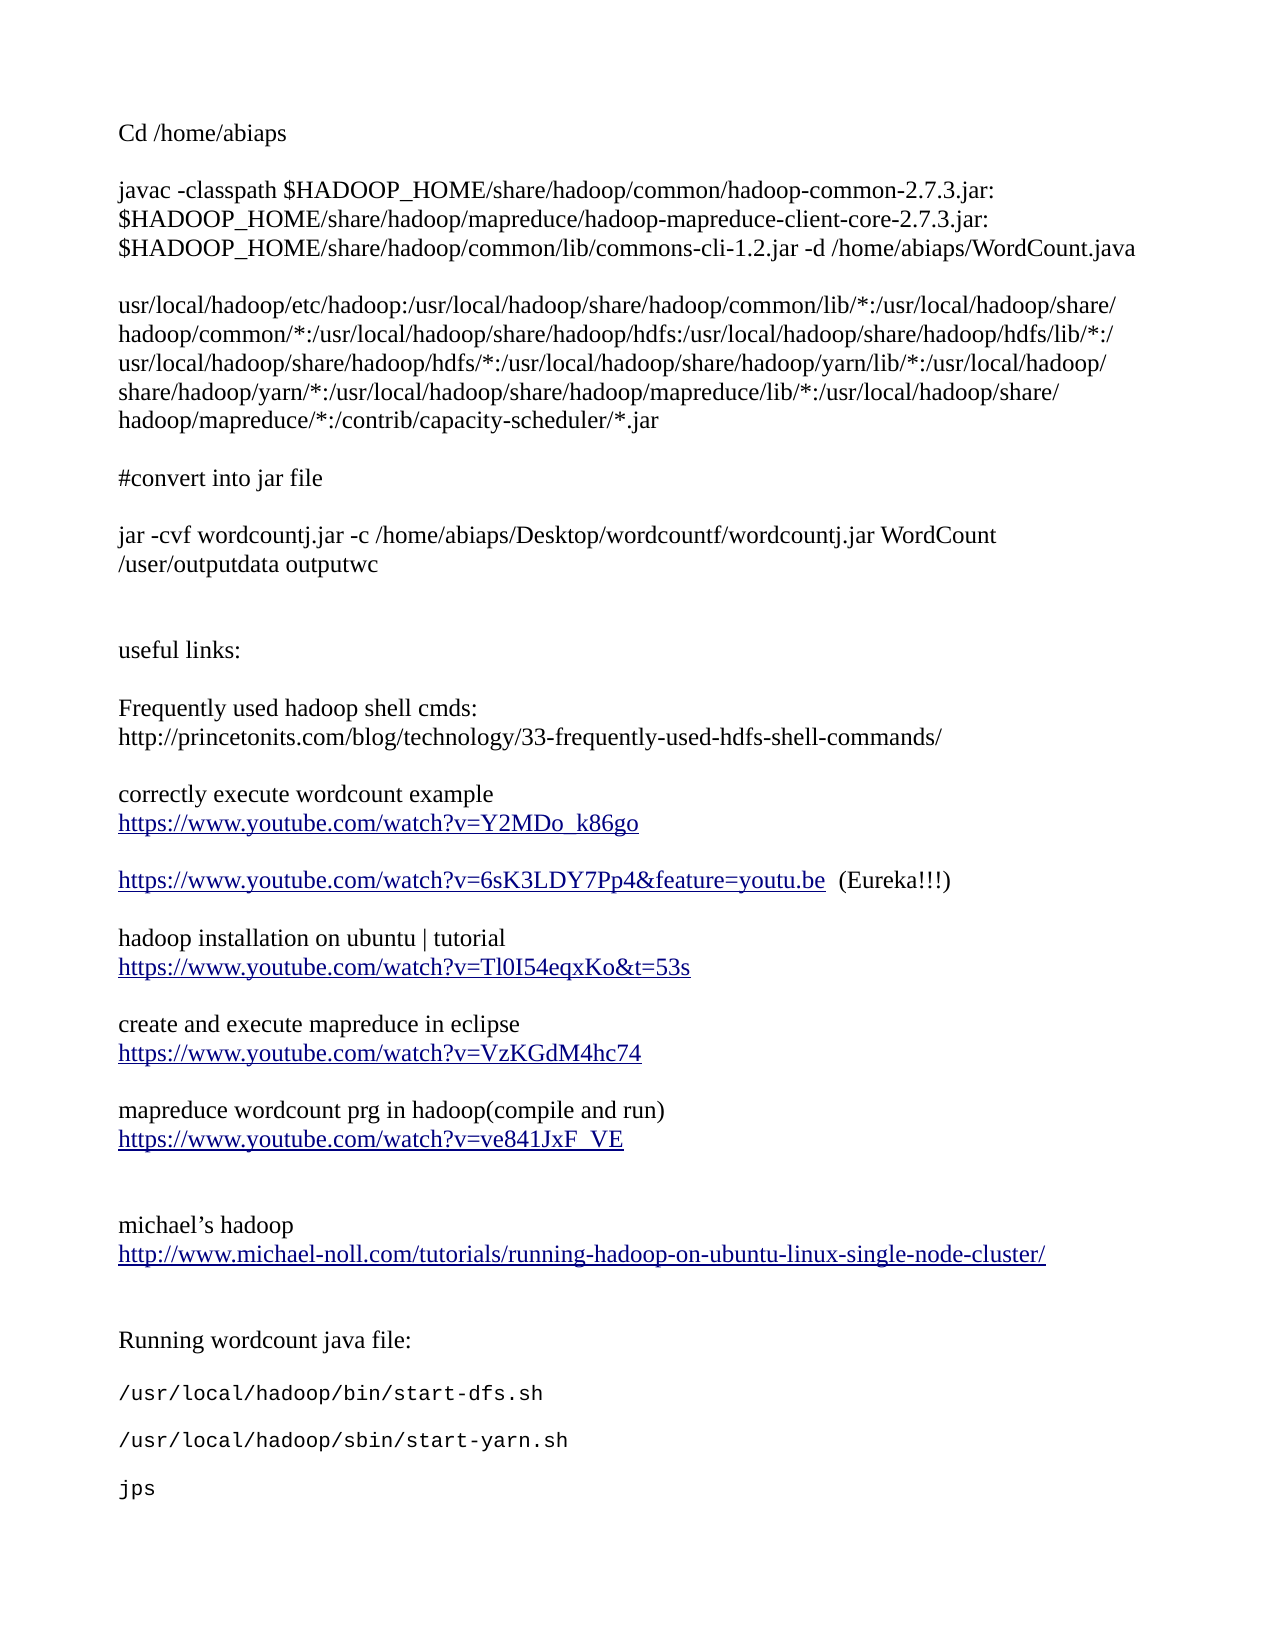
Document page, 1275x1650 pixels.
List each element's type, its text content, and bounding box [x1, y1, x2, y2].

text /usr/local/hadoop/bin/start-dfs.sh [118, 1383, 1157, 1407]
text #convert into jar file [118, 463, 1157, 492]
text mapreduce wordcount prg in hadoop(compile and run) [118, 1096, 1157, 1124]
text javac -classpath $HADOOP_HOME/share/hadoop/common/hadoop-common-2.7.3.jar:$HADOOP_HOME/share/hadoop/mapreduce/hadoop-mapreduce-client-core-2.7.3.jar:$HADOOP_HOME/share/hadoop/common/lib/commons-cli-1.2.jar -d /home/abiaps/WordCount.java [118, 176, 1157, 262]
text Frequently used hadoop shell cmds: [118, 693, 1157, 722]
text https://www.youtube.com/watch?v=ve841JxF_VE [118, 1124, 1157, 1153]
text useful links: [118, 636, 1157, 664]
text Running wordcount java file: [118, 1326, 1157, 1354]
text jps [118, 1478, 1157, 1501]
text correctly execute wordcount example [118, 779, 1157, 808]
text create and execute mapreduce in eclipse [118, 1009, 1157, 1038]
text usr/local/hadoop/etc/hadoop:/usr/local/hadoop/share/hadoop/common/lib/*:/usr/local/hadoop/share/hadoop/common/*:/usr/local/hadoop/share/hadoop/hdfs:/usr/local/hadoop/share/hadoop/hdfs/lib/*:/usr/local/hadoop/share/hadoop/hdfs/*:/usr/local/hadoop/share/hadoop/yarn/lib/*:/usr/local/hadoop/share/hadoop/yarn/*:/usr/local/hadoop/share/hadoop/mapreduce/lib/*:/usr/local/hadoop/share/hadoop/mapreduce/*:/contrib/capacity-scheduler/*.jar [118, 291, 1157, 434]
text https://www.youtube.com/watch?v=VzKGdM4hc74 [118, 1038, 1157, 1067]
text http://www.michael-noll.com/tutorials/running-hadoop-on-ubuntu-linux-single-node-cluster/ [118, 1239, 1157, 1268]
text hadoop installation on ubuntu | tutorial [118, 923, 1157, 952]
text https://www.youtube.com/watch?v=Y2MDo_k86go [118, 808, 1157, 837]
text https://www.youtube.com/watch?v=6sK3LDY7Pp4&feature=youtu.be (Eureka!!!) [118, 866, 1157, 894]
text jar -cvf wordcountj.jar -c /home/abiaps/Desktop/wordcountf/wordcountj.jar WordCount /user/outputdata outputwc [118, 521, 1157, 578]
text michael’s hadoop [118, 1211, 1157, 1239]
text https://www.youtube.com/watch?v=Tl0I54eqxKo&t=53s [118, 952, 1157, 981]
text Cd /home/abiaps [118, 118, 1157, 147]
text /usr/local/hadoop/sbin/start-yarn.sh [118, 1430, 1157, 1454]
text http://princetonits.com/blog/technology/33-frequently-used-hdfs-shell-commands/ [118, 722, 1157, 751]
